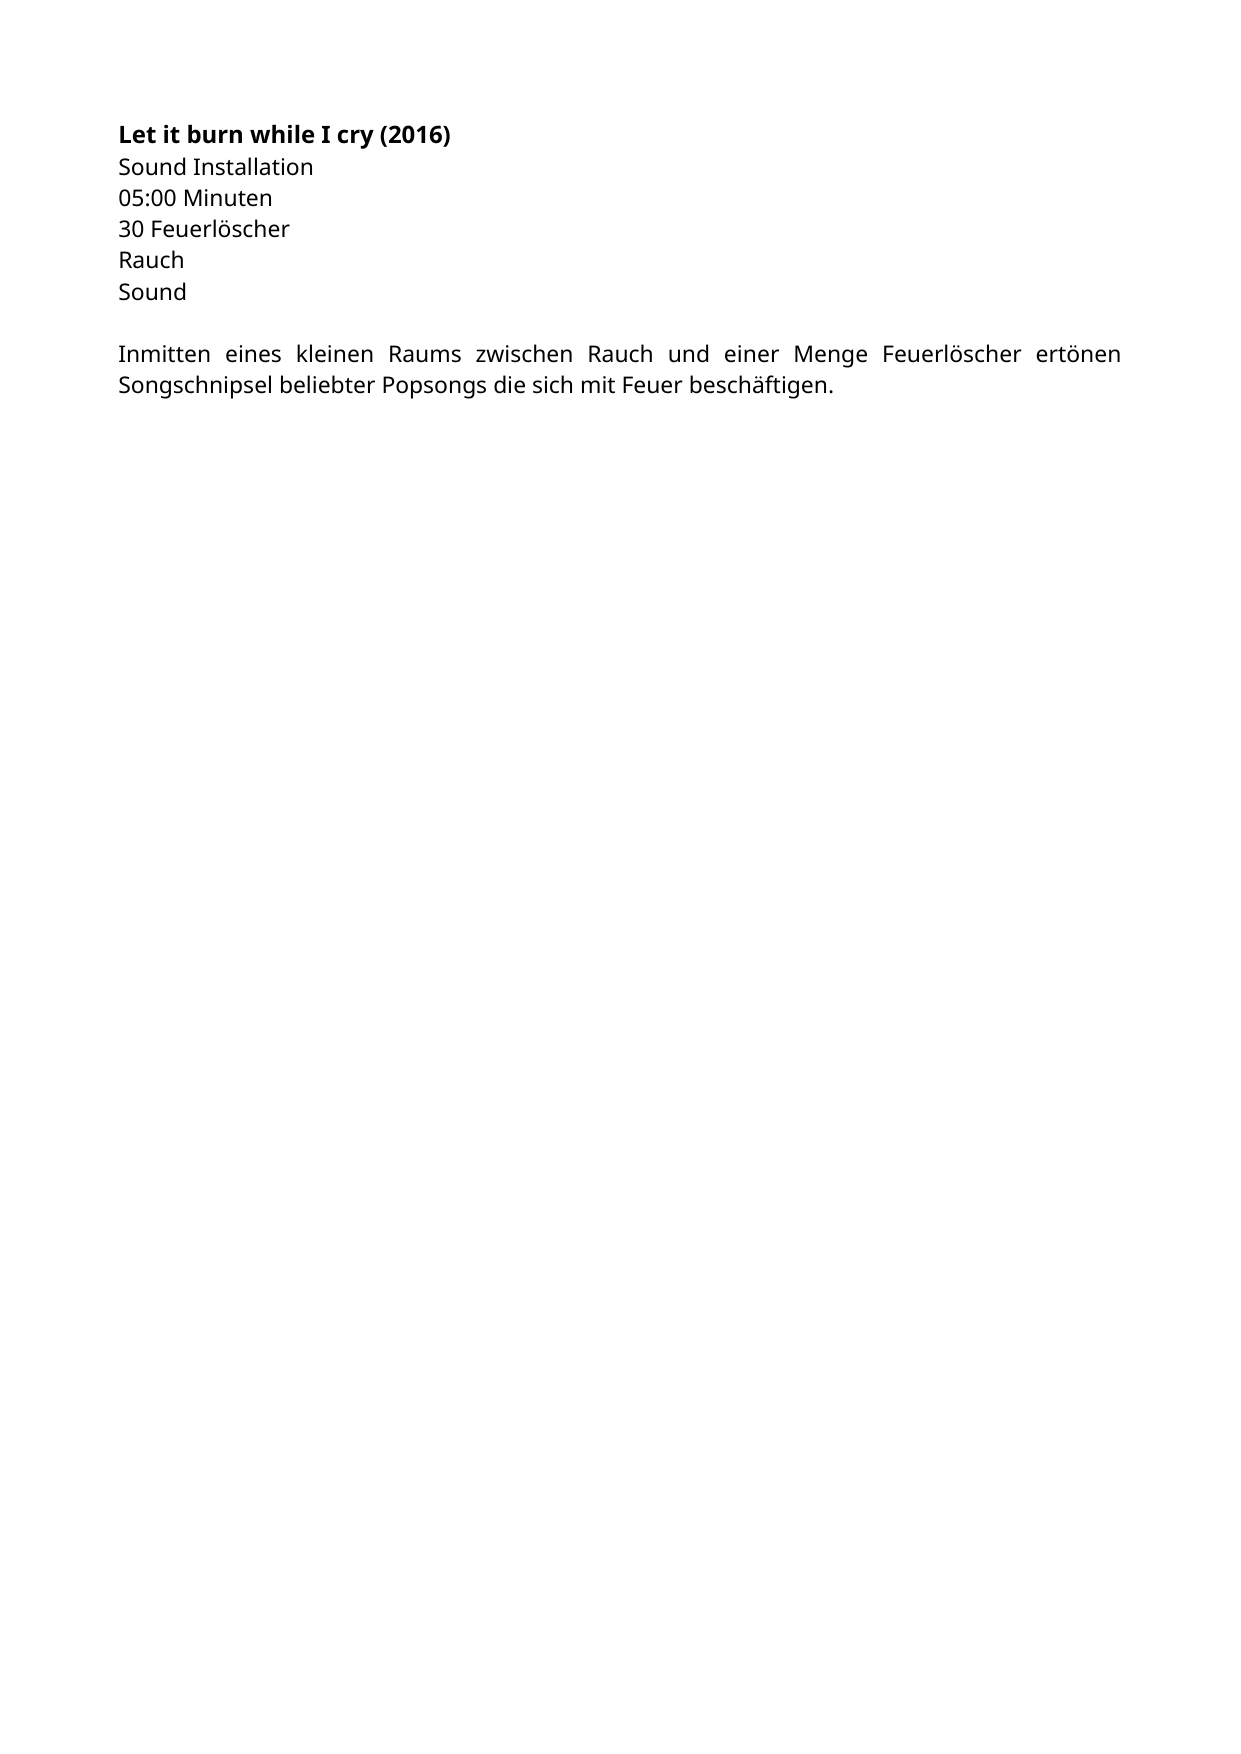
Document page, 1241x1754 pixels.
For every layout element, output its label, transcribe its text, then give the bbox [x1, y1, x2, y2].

text Sound [118, 276, 1122, 307]
text 30 Feuerlöscher [118, 213, 1122, 244]
text Rauch [118, 244, 1122, 276]
text Inmitten eines kleinen Raums zwischen Rauch und einer Menge Feuerlöscher ertönen Songschnipsel beliebter Popsongs die sich mit Feuer beschäftigen. [118, 338, 1122, 401]
text Let it burn while I cry (2016) [118, 118, 1122, 151]
text 05:00 Minuten [118, 182, 1122, 213]
text Sound Installation [118, 151, 1122, 182]
